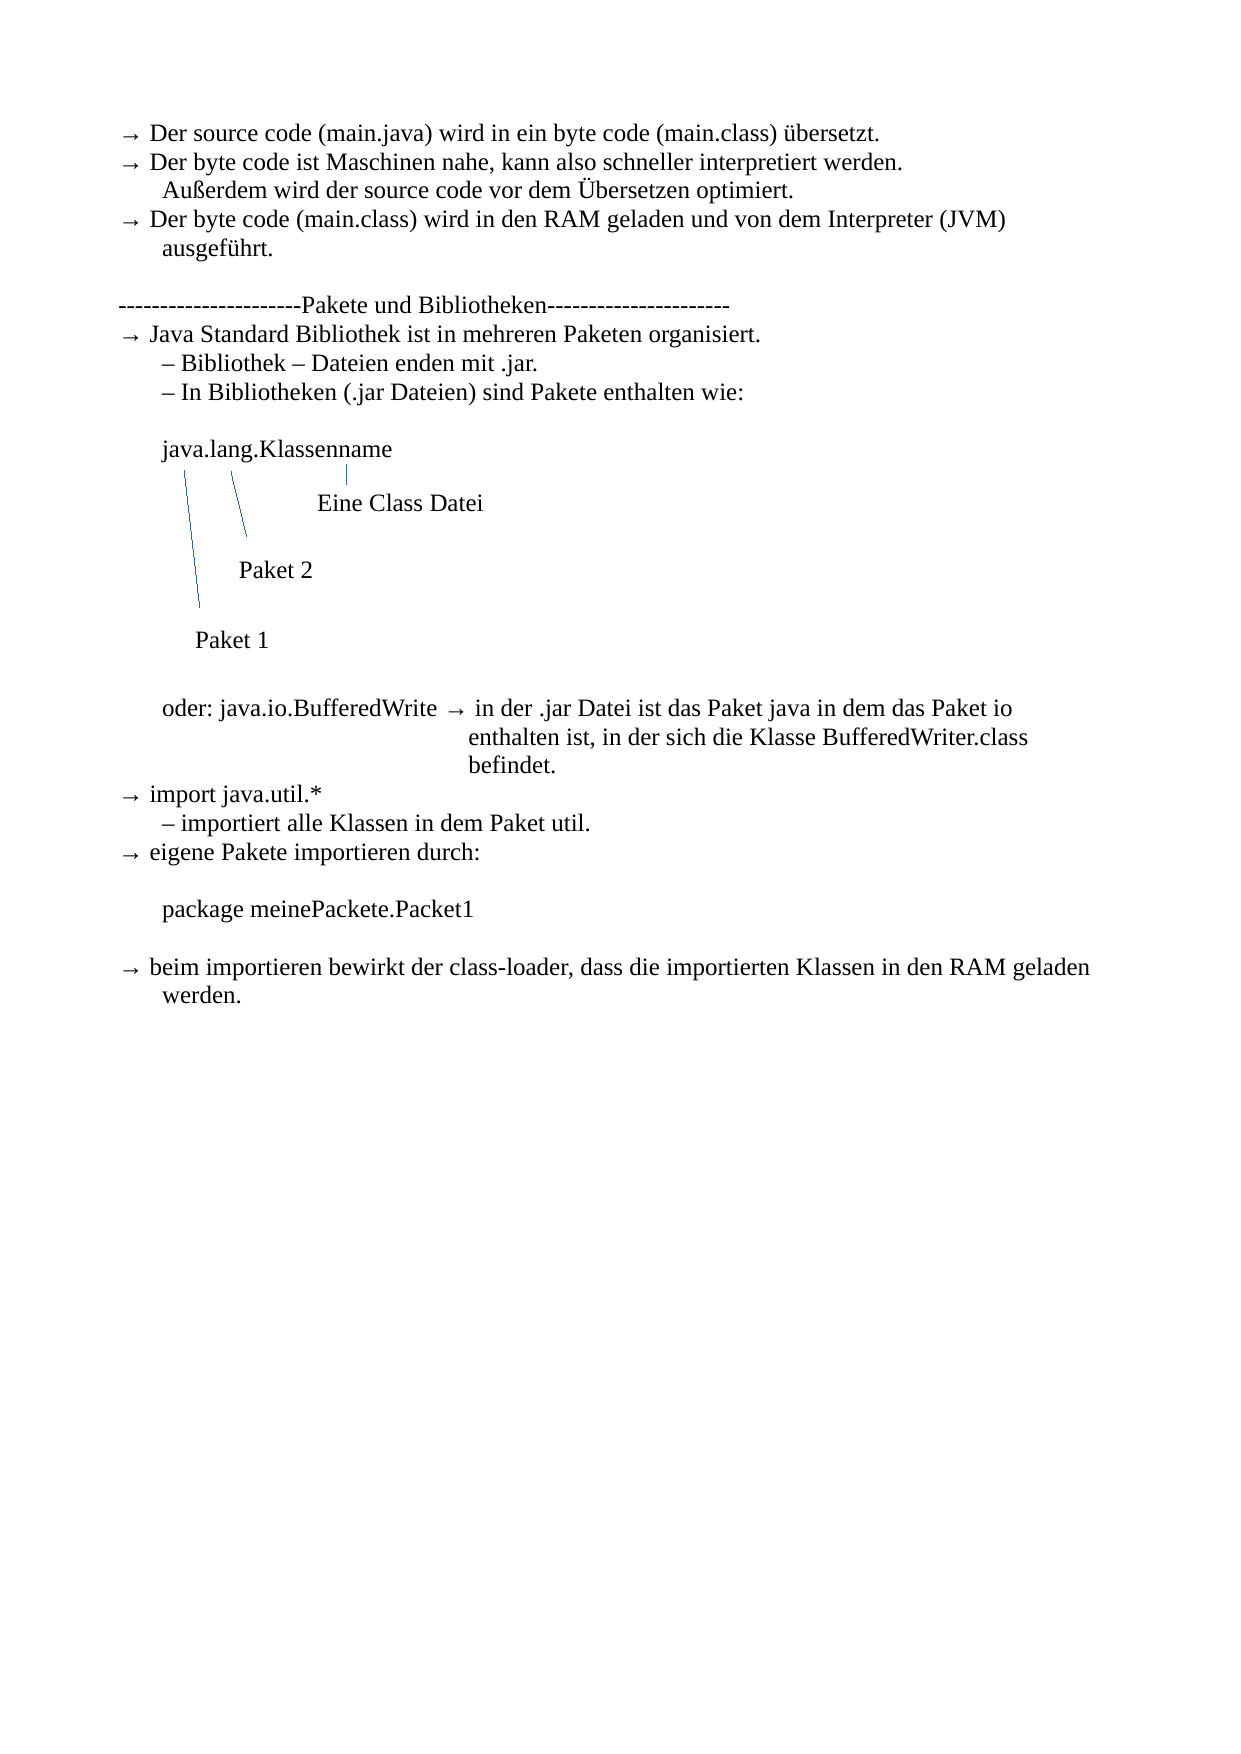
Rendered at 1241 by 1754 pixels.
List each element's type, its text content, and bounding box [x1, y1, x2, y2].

text → Java Standard Bibliothek ist in mehreren Paketen organisiert. [118, 319, 1122, 348]
text → beim importieren bewirkt der class-loader, dass die importierten Klassen in den RAM geladen werden. [118, 952, 1122, 1009]
text → Der byte code ist Maschinen nahe, kann also schneller interpretiert werden. [118, 147, 1122, 176]
text → eigene Pakete importieren durch: [118, 837, 1122, 866]
text Außerdem wird der source code vor dem Übersetzen optimiert. [118, 176, 1122, 204]
text – importiert alle Klassen in dem Paket util. [118, 808, 1122, 837]
text – In Bibliotheken (.jar Dateien) sind Pakete enthalten wie: [118, 377, 1122, 406]
text → import java.util.* [118, 779, 1122, 808]
text → Der source code (main.java) wird in ein byte code (main.class) übersetzt. [118, 118, 1122, 147]
text ----------------------Pakete und Bibliotheken---------------------- [118, 291, 1122, 319]
text java.lang.Klassenname [118, 434, 1122, 463]
text oder: java.io.BufferedWrite → in der .jar Datei ist das Paket java in dem das Paket io enthalten ist, in der sich die Klasse BufferedWriter.class befindet. [118, 693, 1122, 779]
text package meinePackete.Packet1 [118, 894, 1122, 923]
text – Bibliothek – Dateien enden mit .jar. [118, 348, 1122, 377]
text → Der byte code (main.class) wird in den RAM geladen und von dem Interpreter (JVM) ausgeführt. [118, 204, 1122, 262]
